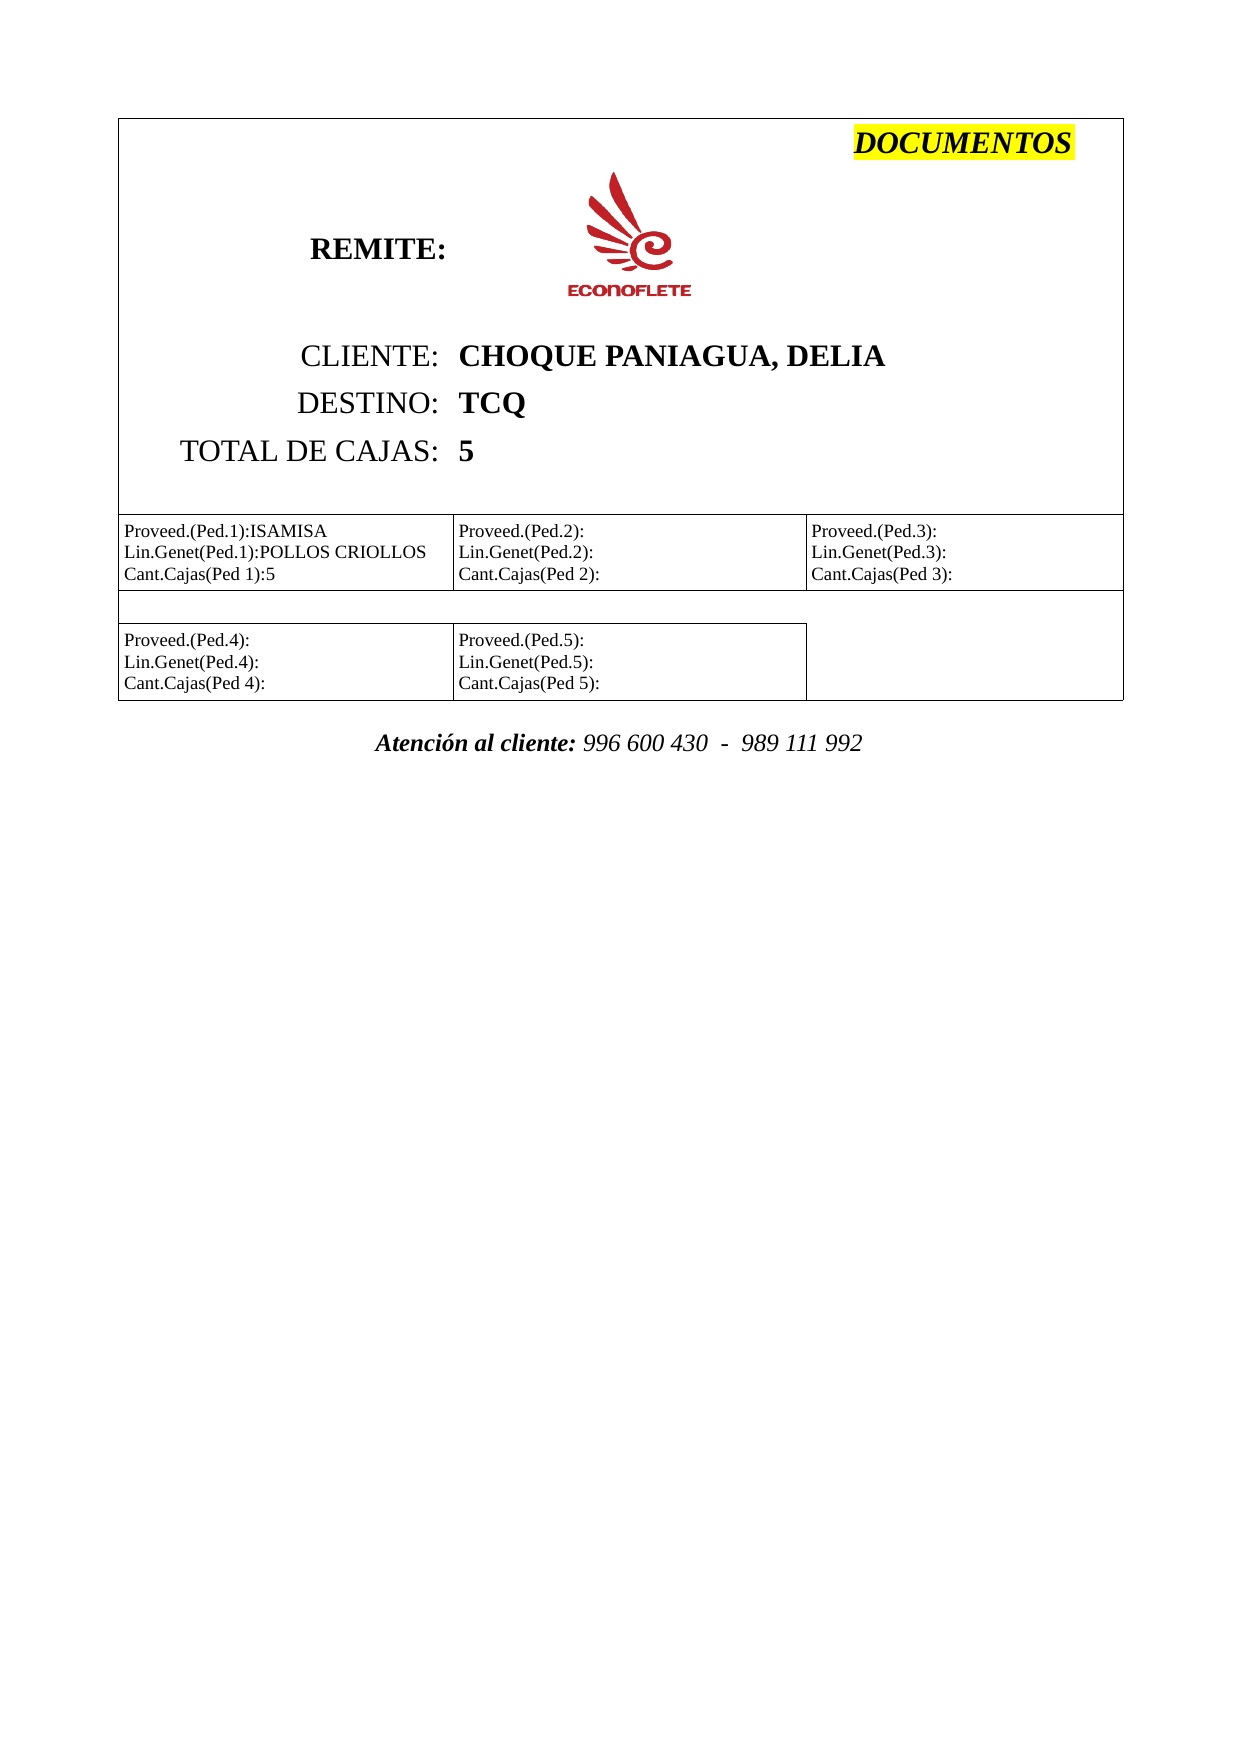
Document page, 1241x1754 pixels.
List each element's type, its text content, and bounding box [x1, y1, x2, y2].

table_cell DESTINO: [119, 379, 453, 426]
table_cell [119, 591, 453, 623]
table_cell TCQ [453, 379, 806, 426]
table_cell TOTAL DE CAJAS: [119, 426, 453, 474]
table_cell [806, 591, 1123, 623]
table_cell [807, 623, 1123, 699]
table_cell CHOQUE PANIAGUA, DELIA [453, 332, 1123, 379]
table_cell [806, 474, 1123, 514]
table_header [119, 119, 453, 166]
table_cell 5 [453, 426, 1123, 474]
picture [552, 171, 707, 297]
table_cell Proveed.(Ped.3): Lin.Genet(Ped.3): Cant.Cajas(Ped 3): [807, 515, 1123, 590]
table_cell [453, 474, 806, 514]
table_cell [119, 474, 453, 514]
table_cell Proveed.(Ped.5): Lin.Genet(Ped.5): Cant.Cajas(Ped 5): [454, 624, 806, 699]
table_cell Proveed.(Ped.4): Lin.Genet(Ped.4): Cant.Cajas(Ped 4): [119, 624, 453, 699]
table_cell [806, 166, 1123, 332]
text Atención al cliente: 996 600 430 - 989 111 992 [118, 728, 1122, 757]
table_header [453, 119, 806, 166]
table_cell [453, 166, 806, 332]
table_cell Proveed.(Ped.1):ISAMISA Lin.Genet(Ped.1):POLLOS CRIOLLOS Cant.Cajas(Ped 1):5 [119, 515, 453, 590]
table_header DOCUMENTOS [806, 119, 1123, 166]
table_cell [453, 591, 806, 623]
table_cell CLIENTE: [119, 332, 453, 379]
table_cell REMITE: [119, 166, 453, 332]
table_cell Proveed.(Ped.2): Lin.Genet(Ped.2): Cant.Cajas(Ped 2): [454, 515, 806, 590]
table_cell [806, 379, 1123, 426]
